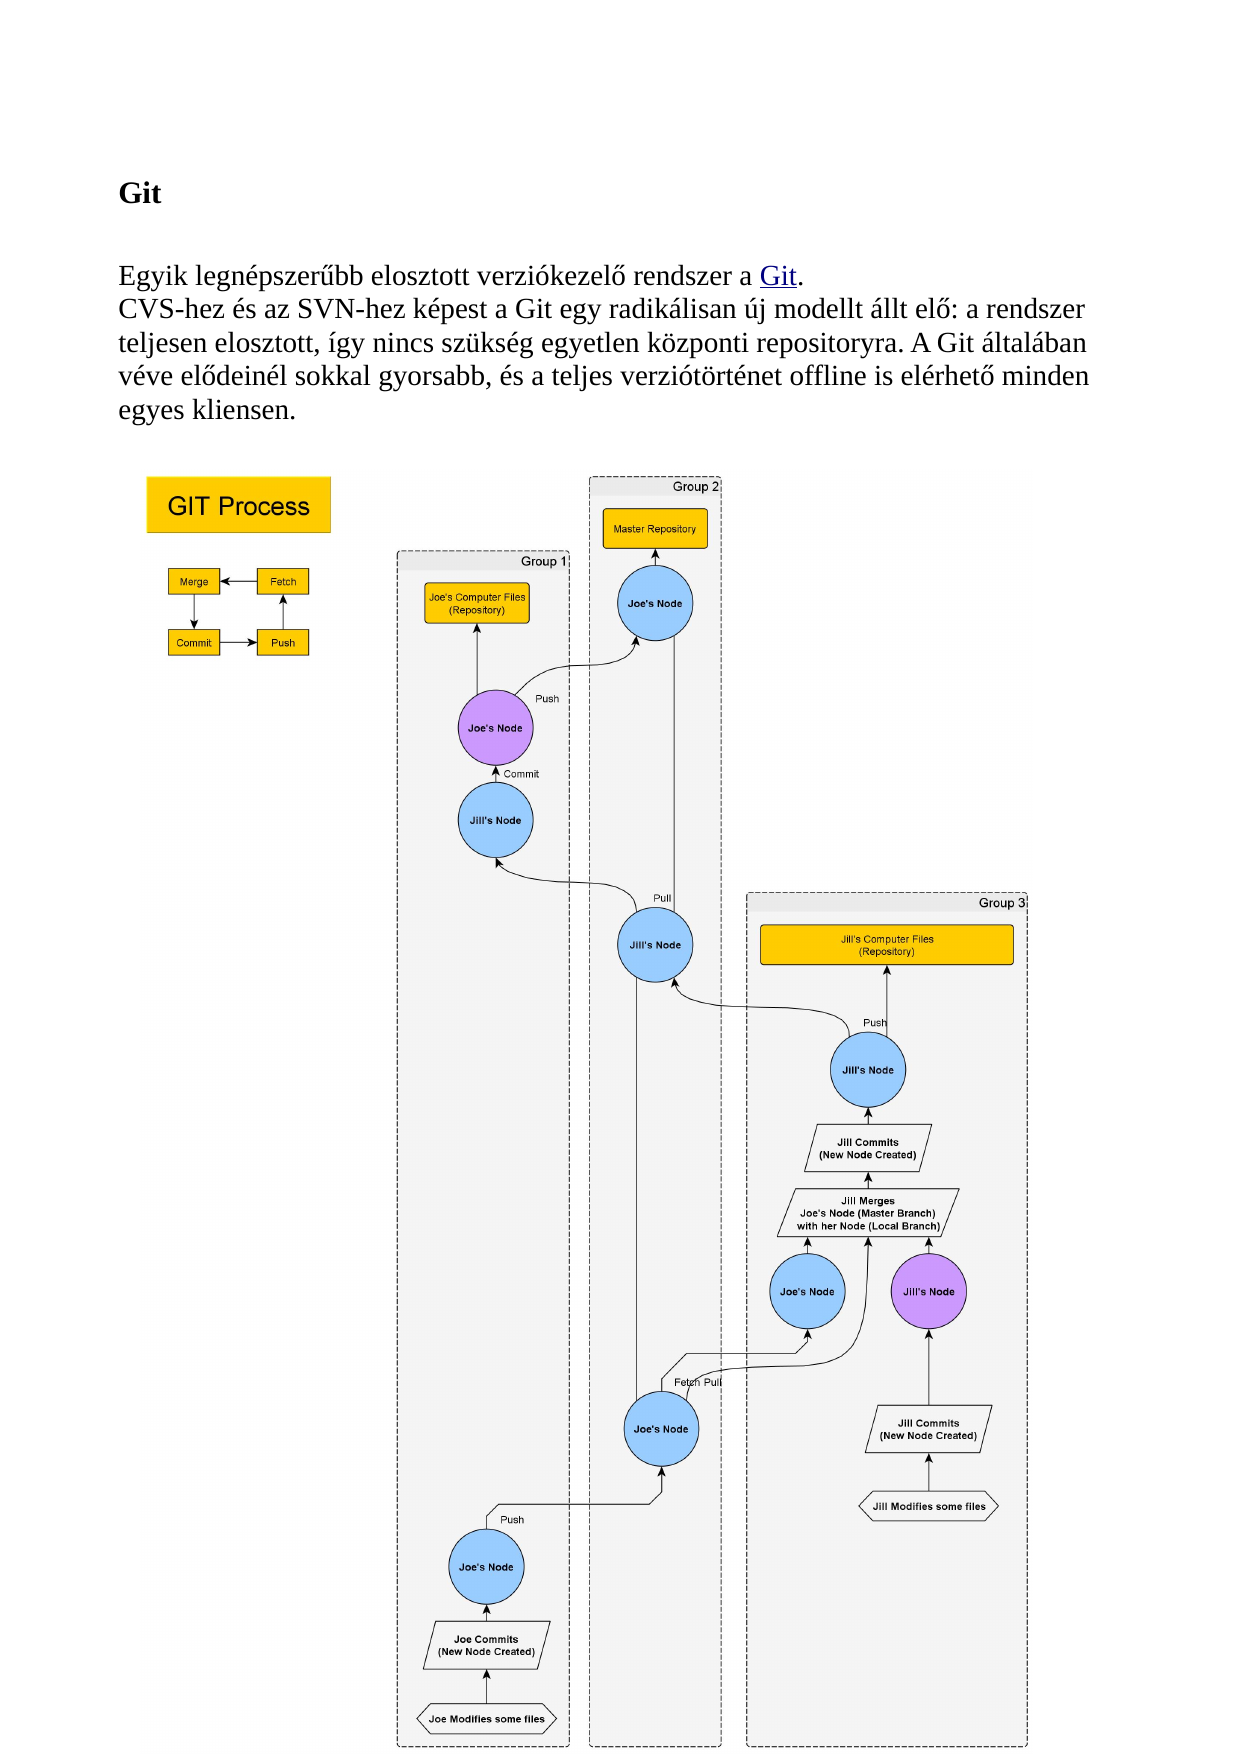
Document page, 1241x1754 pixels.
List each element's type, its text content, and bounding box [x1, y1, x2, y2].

text Egyik legnépszerűbb elosztott verziókezelő rendszer a Git. CVS-hez és az SVN-hez képest a Git egy radikálisan új modellt állt elő: a rendszer teljesen elosztott, így nincs szükség egyetlen központi repositoryra. A Git általában véve elődeinél sokkal gyorsabb, és a teljes verziótörténet offline is elérhető minden egyes kliensen. [118, 258, 1122, 425]
text Git [118, 174, 1122, 246]
text [118, 431, 1122, 465]
picture [139, 469, 1034, 1754]
